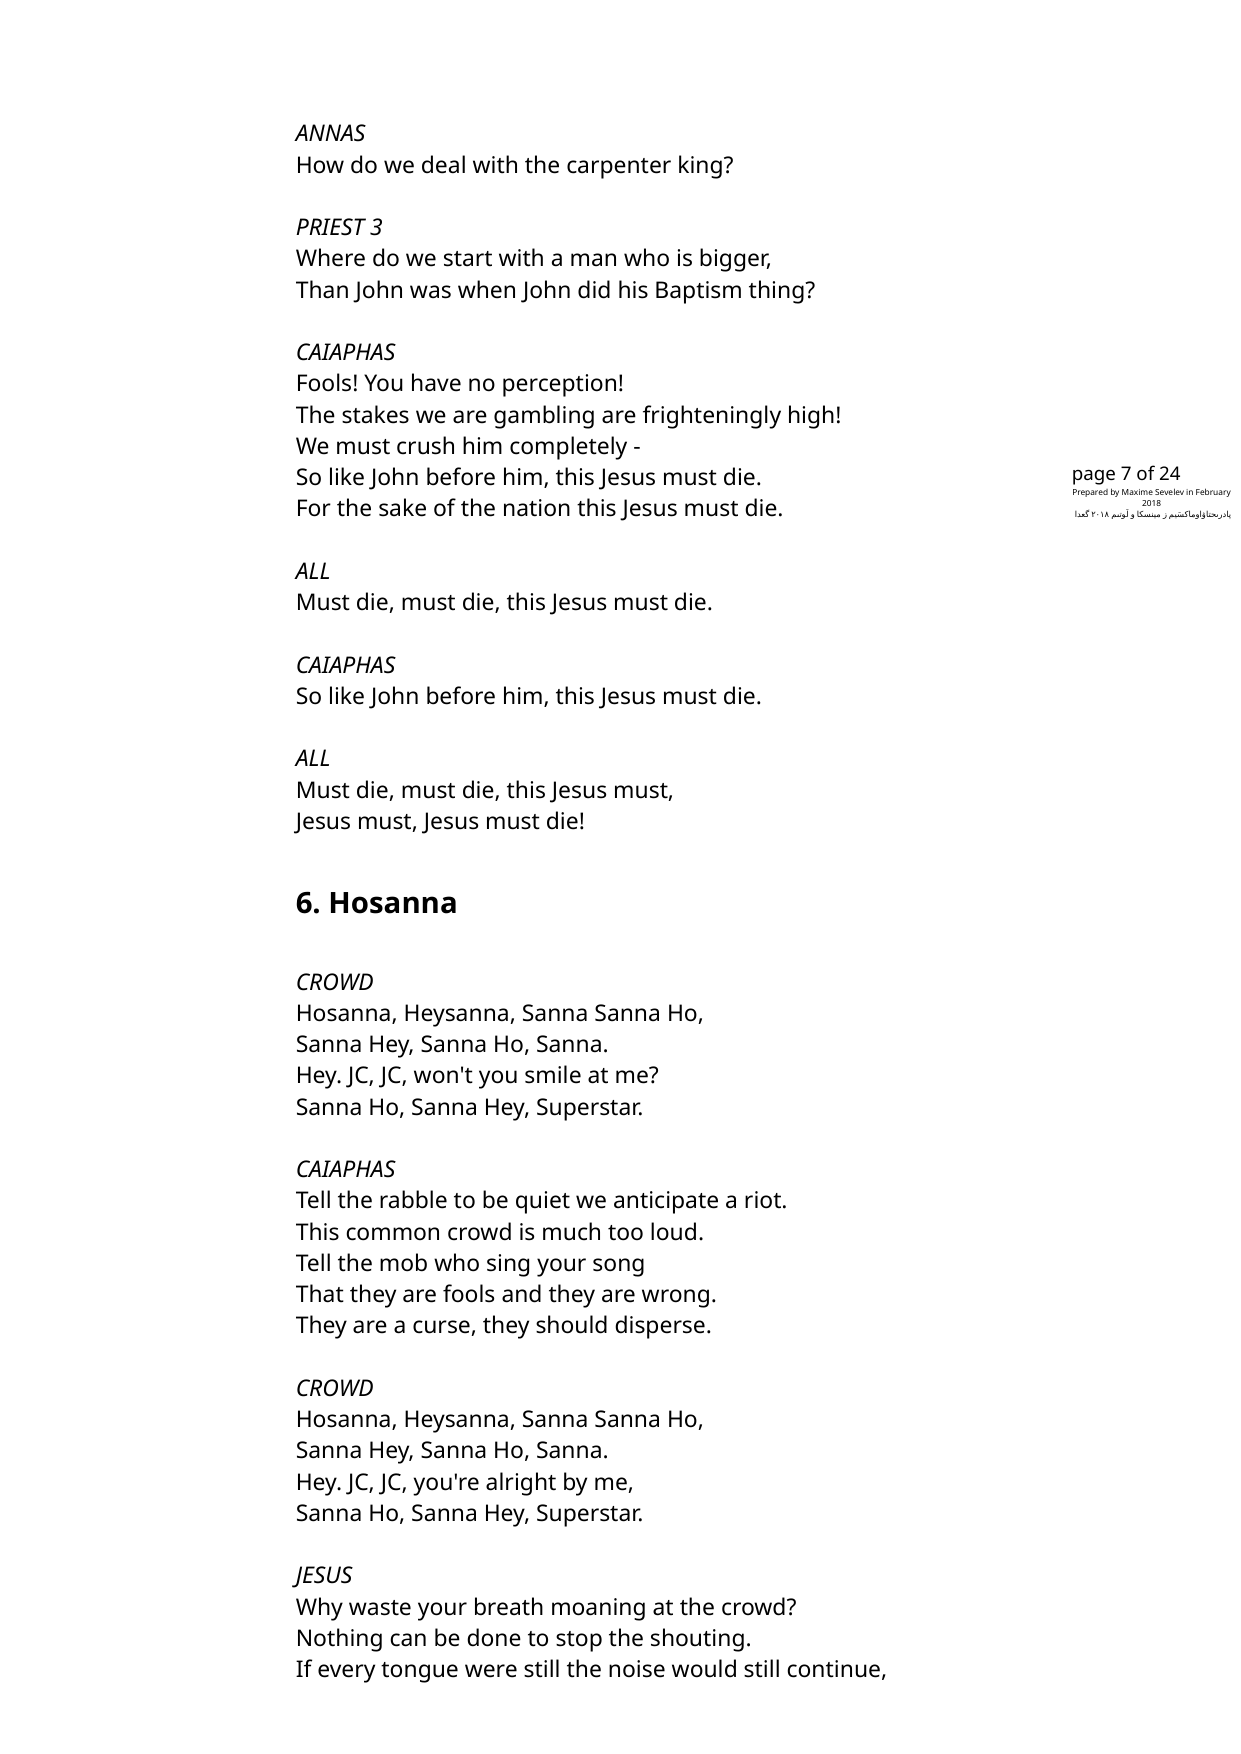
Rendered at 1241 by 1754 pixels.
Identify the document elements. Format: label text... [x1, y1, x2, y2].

text Tell the rabble to be quiet we anticipate a riot. [296, 1184, 961, 1216]
text That they are fools and they are wrong. [296, 1278, 961, 1309]
text Sanna Ho, Sanna Hey, Superstar. [296, 1497, 961, 1528]
text Sanna Hey, Sanna Ho, Sanna. [296, 1434, 961, 1466]
text CROWD [296, 966, 961, 997]
text Where do we start with a man who is bigger, [296, 242, 961, 273]
text Why waste your breath moaning at the crowd? [296, 1591, 961, 1622]
text CAIAPHAS [296, 1153, 961, 1184]
subtitle 6. Hosanna [296, 882, 961, 922]
text Nothing can be done to stop the shouting. [296, 1622, 961, 1653]
text ALL [296, 555, 961, 586]
text The stakes we are gambling are frighteningly high! [296, 398, 961, 430]
text For the sake of the nation this Jesus must die. [296, 492, 961, 523]
text Must die, must die, this Jesus must, [296, 773, 961, 805]
text Hey. JC, JC, won't you smile at me? [296, 1059, 961, 1091]
text Fools! You have no perception! [296, 367, 961, 398]
text Must die, must die, this Jesus must die. [296, 586, 961, 617]
text Jesus must, Jesus must die! [296, 805, 961, 836]
text CROWD [296, 1372, 961, 1403]
text So like John before him, this Jesus must die. [296, 680, 961, 711]
text Sanna Hey, Sanna Ho, Sanna. [296, 1028, 961, 1059]
text CAIAPHAS [296, 648, 961, 680]
text Tell the mob who sing your song [296, 1247, 961, 1278]
text They are a curse, they should disperse. [296, 1309, 961, 1341]
text ALL [296, 742, 961, 773]
text CAIAPHAS [296, 336, 961, 367]
text ANNAS [296, 117, 961, 148]
text So like John before him, this Jesus must die. [296, 461, 961, 492]
text Than John was when John did his Baptism thing? [296, 273, 961, 305]
text PRIEST 3 [296, 211, 961, 242]
text How do we deal with the carpenter king? [296, 148, 961, 180]
text This common crowd is much too loud. [296, 1216, 961, 1247]
text If every tongue were still the noise would still continue, [296, 1653, 961, 1684]
text Hey. JC, JC, you're alright by me, [296, 1466, 961, 1497]
text Sanna Ho, Sanna Hey, Superstar. [296, 1091, 961, 1122]
text We must crush him completely - [296, 430, 961, 461]
text Hosanna, Heysanna, Sanna Sanna Ho, [296, 1403, 961, 1434]
text Hosanna, Heysanna, Sanna Sanna Ho, [296, 997, 961, 1028]
text JESUS [296, 1559, 961, 1591]
